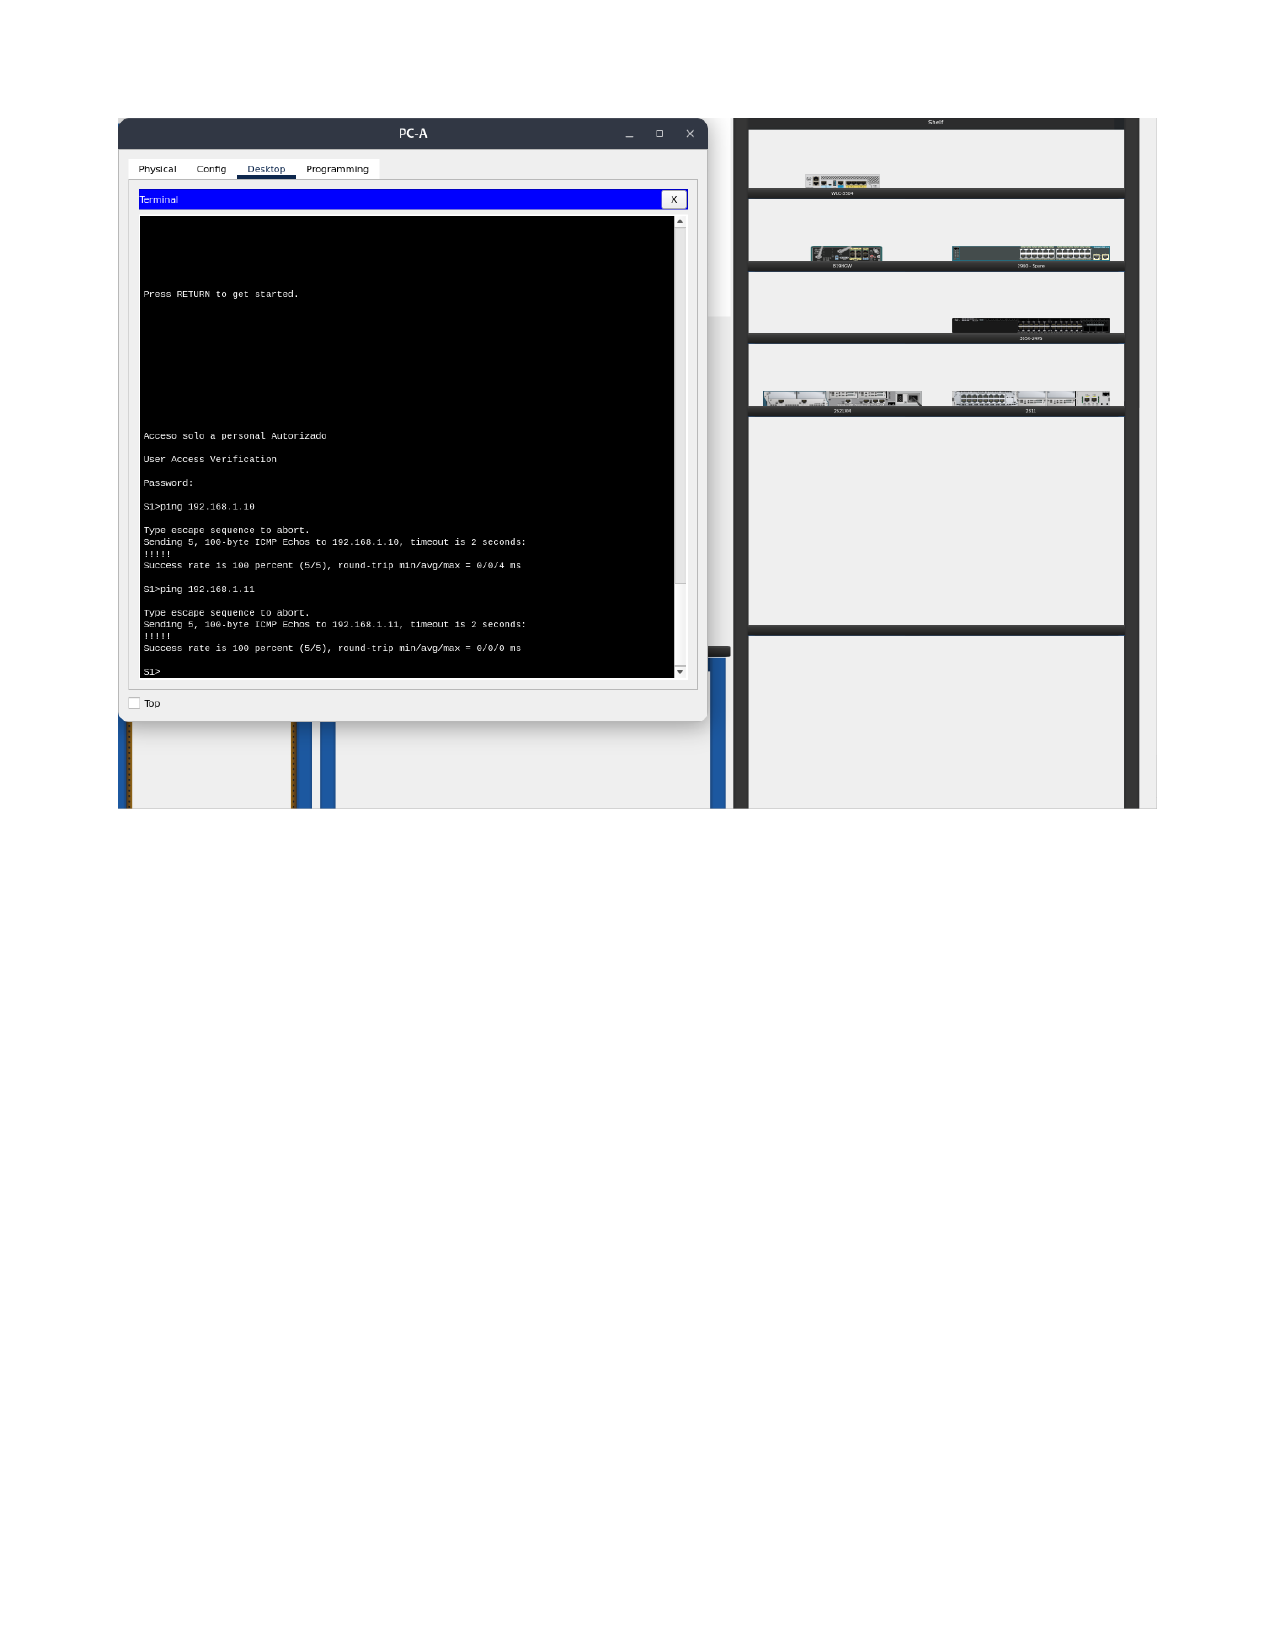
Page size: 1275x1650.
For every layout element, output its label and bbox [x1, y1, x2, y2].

picture [118, 118, 1157, 809]
